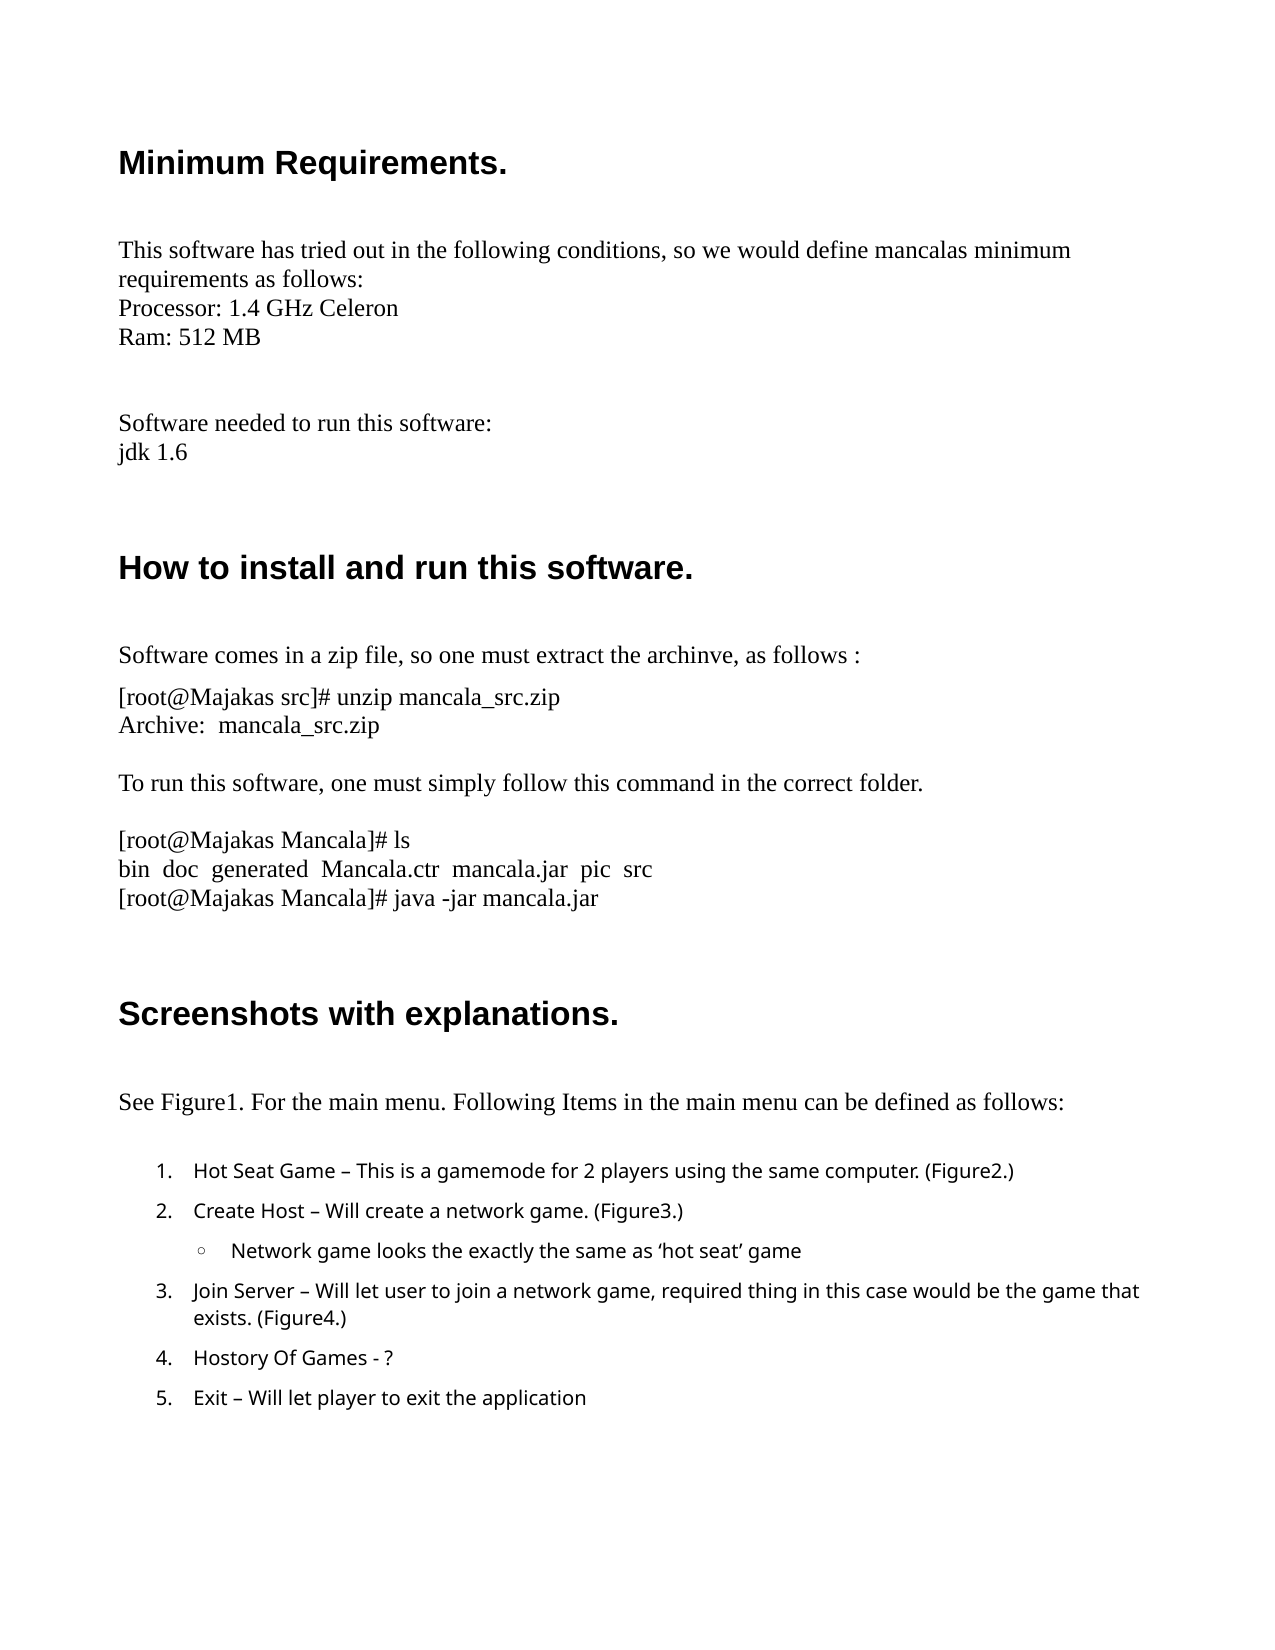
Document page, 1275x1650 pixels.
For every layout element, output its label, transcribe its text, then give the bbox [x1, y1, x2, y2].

text To run this software, one must simply follow this command in the correct folder. [118, 768, 1157, 797]
text See Figure1. For the main menu. Following Items in the main menu can be defined as follows: [118, 1087, 1157, 1144]
list Network game looks the exactly the same as ‘hot seat’ game [193, 1237, 1157, 1264]
list Create Host – Will create a network game. (Figure3.) [156, 1197, 1157, 1224]
text Software comes in a zip file, so one must extract the archinve, as follows : [118, 640, 1157, 669]
list Exit – Will let player to exit the application [156, 1384, 1157, 1412]
subtitle Minimum Requirements. [118, 143, 1157, 182]
list Hostory Of Games - ? [156, 1344, 1157, 1372]
text [root@Majakas Mancala]# ls [118, 797, 1157, 854]
subtitle Screenshots with explanations. [118, 994, 1157, 1033]
list Join Server – Will let user to join a network game, required thing in this case would be the game that exists. (Figure4.) [156, 1277, 1157, 1332]
text [root@Majakas Mancala]# java -jar mancala.jar [118, 883, 1157, 912]
text [root@Majakas src]# unzip mancala_src.zip [118, 682, 1157, 710]
text bin doc generated Mancala.ctr mancala.jar pic src [118, 854, 1157, 883]
text This software has tried out in the following conditions, so we would define mancalas minimum requirements as follows: Processor: 1.4 GHz Celeron Ram: 512 MB [118, 236, 1157, 351]
text Software needed to run this software: jdk 1.6 [118, 351, 1157, 466]
text Archive: mancala_src.zip [118, 710, 1157, 739]
subtitle How to install and run this software. [118, 548, 1157, 587]
list Hot Seat Game – This is a gamemode for 2 players using the same computer. (Figure2.) [156, 1157, 1157, 1184]
